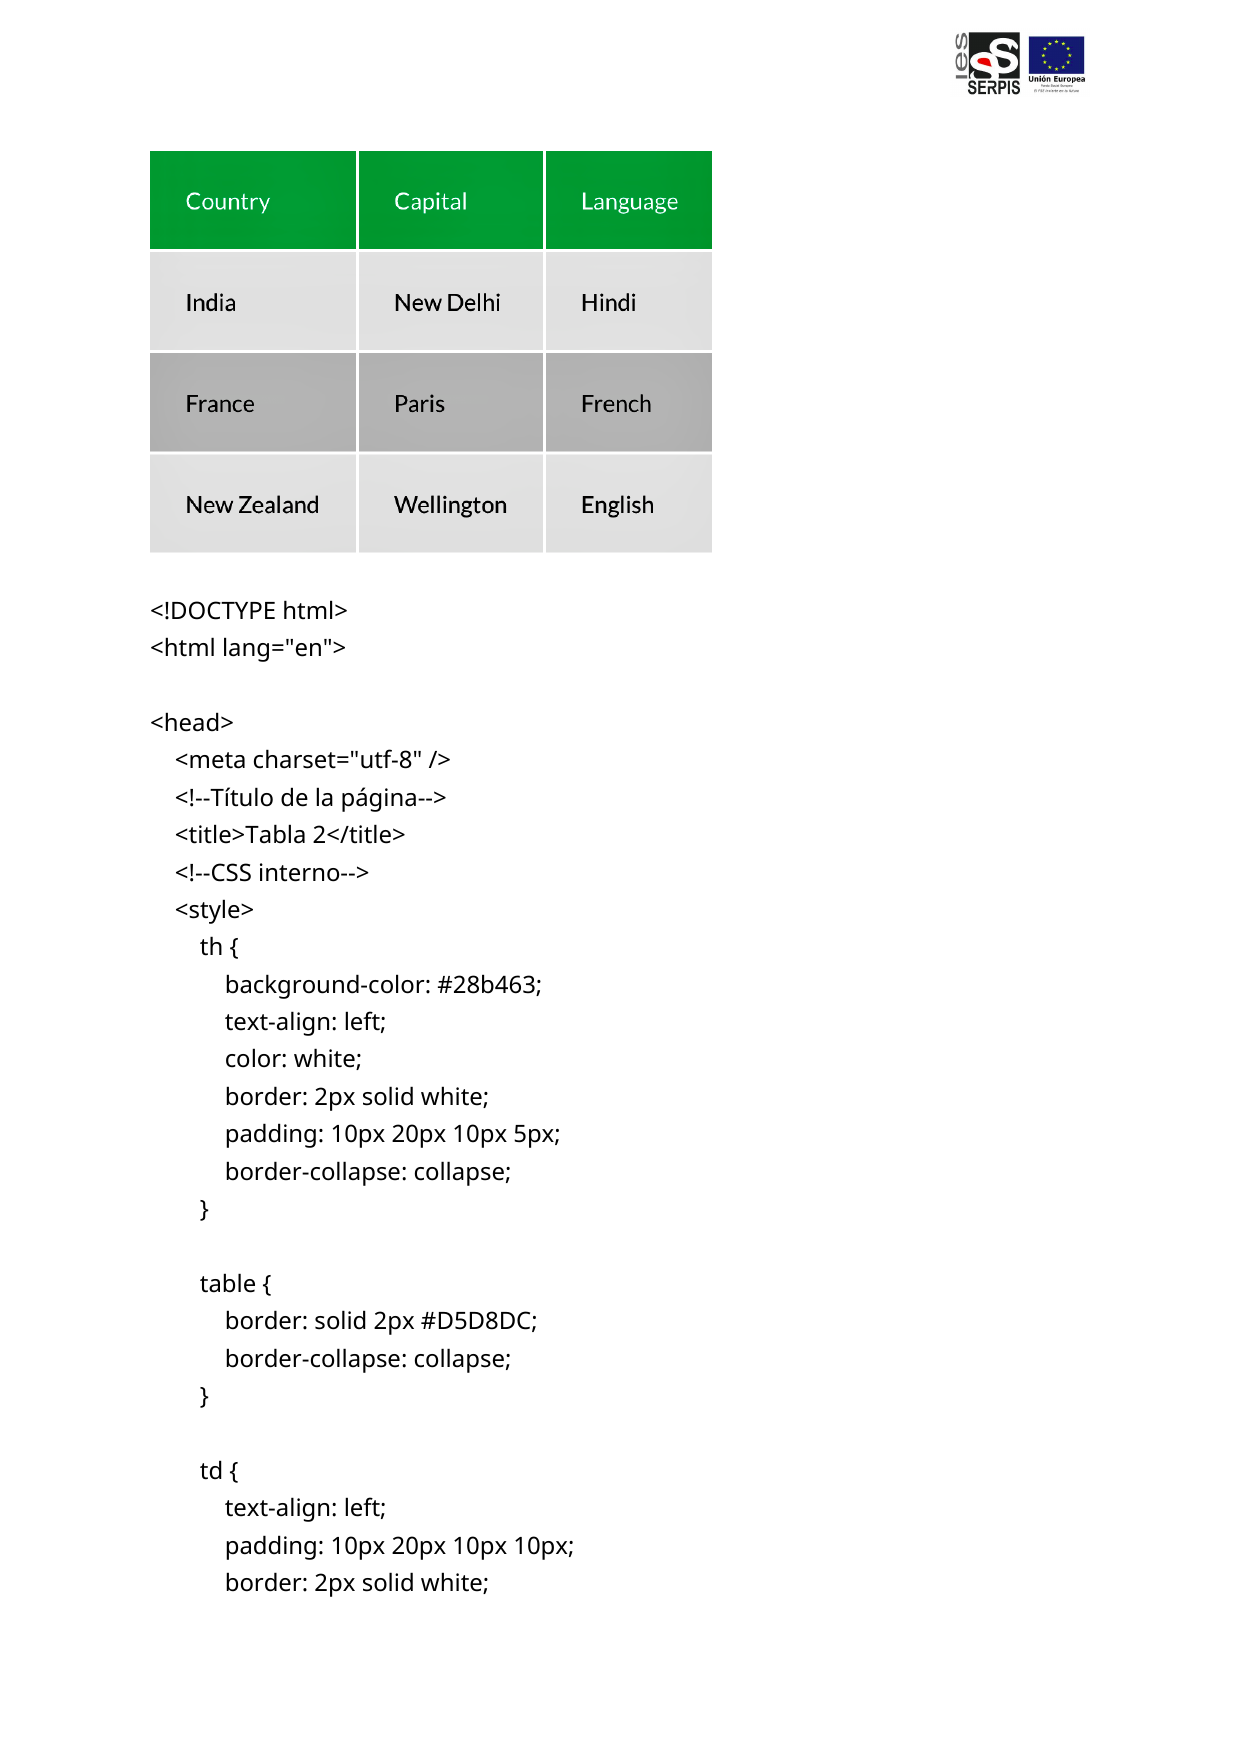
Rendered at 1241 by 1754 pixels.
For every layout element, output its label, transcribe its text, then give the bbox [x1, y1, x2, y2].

text <!DOCTYPE html> [150, 593, 1090, 626]
text table { [150, 1267, 1090, 1299]
picture [950, 28, 1090, 97]
text border: 2px solid white; [150, 1080, 1090, 1112]
text border-collapse: collapse; [150, 1154, 1090, 1187]
text <html lang="en"> [150, 631, 1090, 663]
text <!--CSS interno--> [150, 855, 1090, 888]
text td { [150, 1454, 1090, 1486]
text <!--Título de la página--> [150, 781, 1090, 813]
text <head> [150, 706, 1090, 738]
text background-color: #28b463; [150, 967, 1090, 1000]
text <style> [150, 893, 1090, 925]
text color: white; [150, 1042, 1090, 1075]
text padding: 10px 20px 10px 10px; [150, 1528, 1090, 1561]
text border: solid 2px #D5D8DC; [150, 1304, 1090, 1337]
text border: 2px solid white; [150, 1566, 1090, 1598]
text <title>Tabla 2</title> [150, 818, 1090, 851]
text <meta charset="utf-8" /> [150, 743, 1090, 776]
text padding: 10px 20px 10px 5px; [150, 1117, 1090, 1150]
text text-align: left; [150, 1005, 1090, 1037]
text th { [150, 930, 1090, 963]
text } [150, 1379, 1090, 1411]
picture [150, 150, 712, 553]
text border-collapse: collapse; [150, 1341, 1090, 1374]
text text-align: left; [150, 1491, 1090, 1524]
text } [150, 1192, 1090, 1224]
